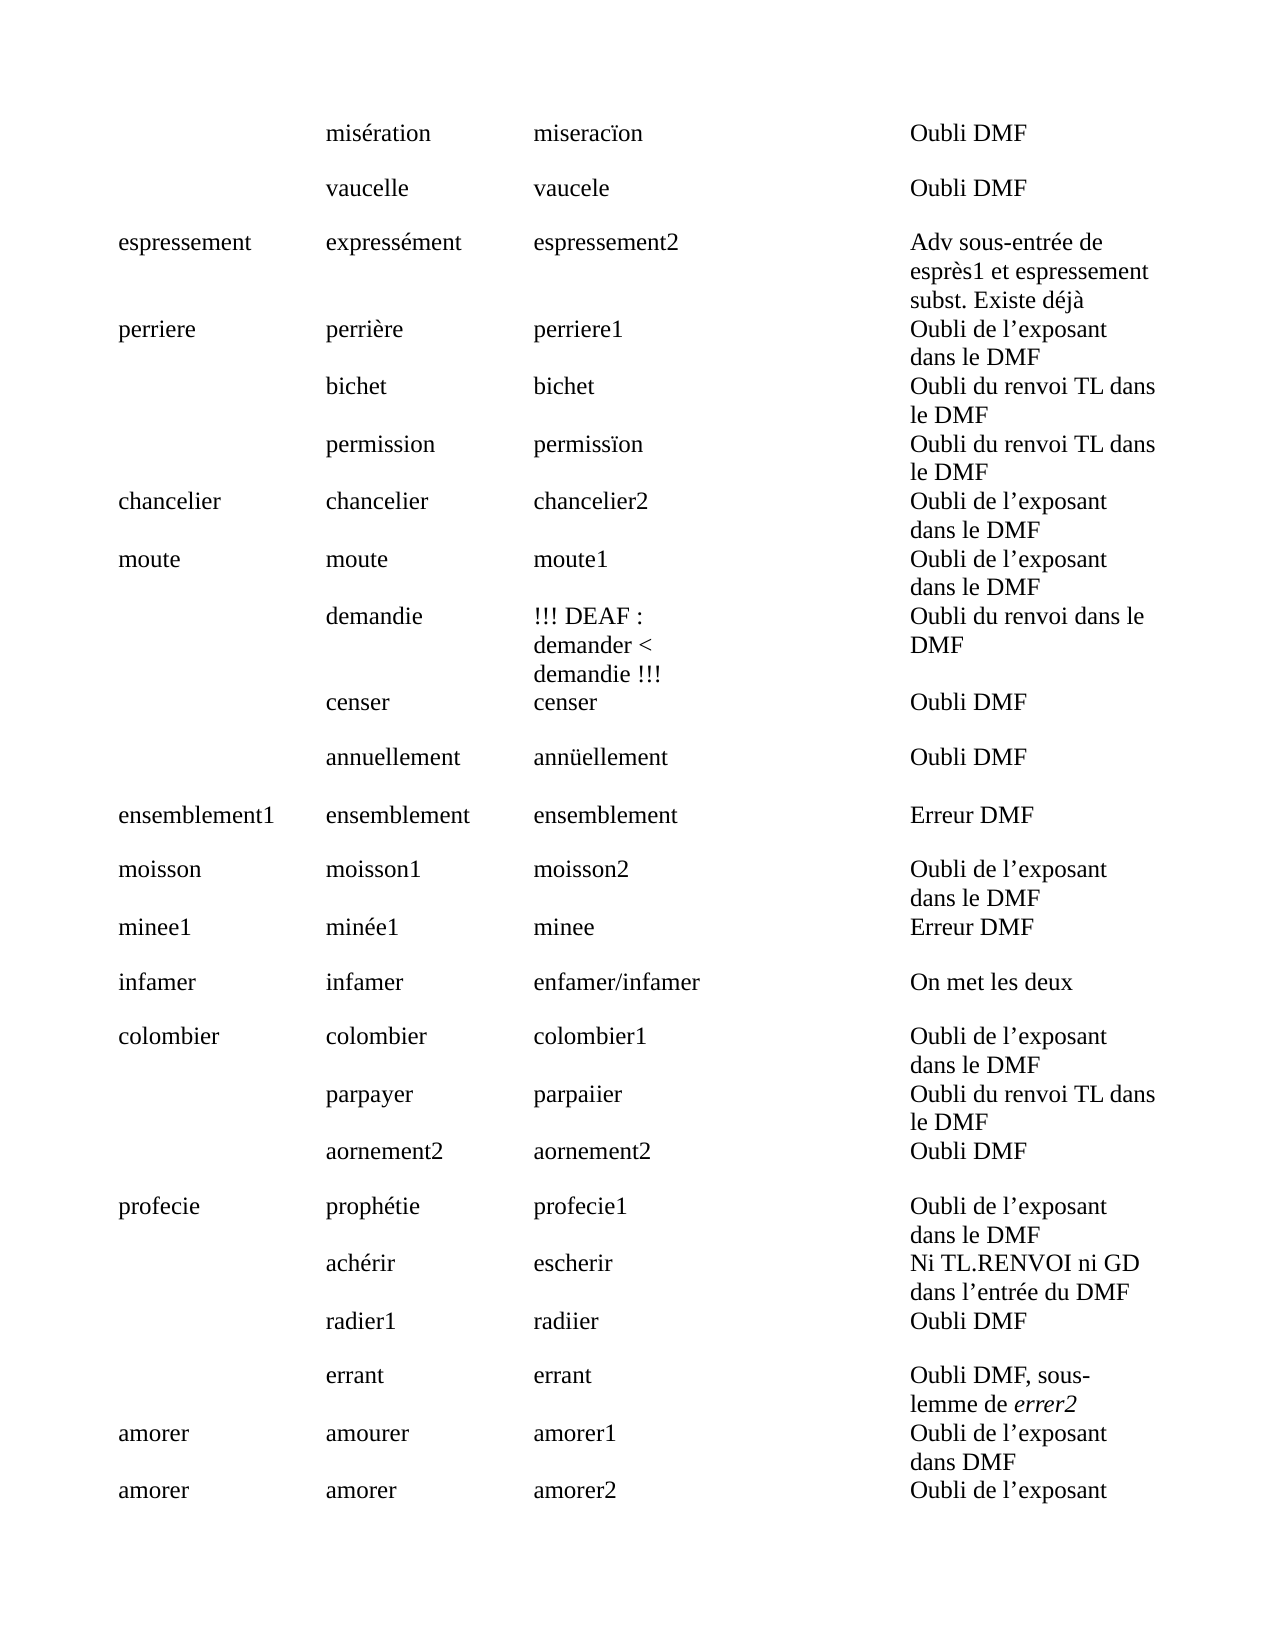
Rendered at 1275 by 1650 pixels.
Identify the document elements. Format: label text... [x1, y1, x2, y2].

table_cell [741, 854, 910, 912]
table_cell [741, 742, 910, 800]
table_cell vaucelle [326, 173, 533, 227]
table_cell !!! DEAF : demander < demandie !!! [533, 601, 741, 687]
table_cell [741, 228, 910, 314]
table_cell achérir [326, 1249, 533, 1306]
table_cell Adv sous-entrée de esprès1 et espressement subst. Existe déjà [910, 228, 1157, 314]
table_cell expressément [326, 228, 533, 314]
table_cell Oubli du renvoi TL dans le DMF [910, 1079, 1157, 1136]
table_cell amorer [118, 1476, 326, 1530]
table_cell infamer [118, 967, 326, 1021]
table_cell radiier [533, 1306, 741, 1361]
table_cell moisson [118, 854, 326, 912]
table_cell colombier1 [533, 1021, 741, 1079]
table_cell [118, 1079, 326, 1136]
table_cell [741, 1249, 910, 1306]
table_cell Oubli de l’exposant dans DMF [910, 1418, 1157, 1476]
table_cell espressement [118, 228, 326, 314]
table_cell Oubli DMF, sous-lemme de errer2 [910, 1361, 1157, 1418]
table_cell [741, 601, 910, 687]
table_cell moisson2 [533, 854, 741, 912]
table_cell [118, 173, 326, 227]
table_cell [741, 912, 910, 967]
table_cell aornement2 [533, 1136, 741, 1191]
table_cell aornement2 [326, 1136, 533, 1191]
table_cell Oubli DMF [910, 118, 1157, 173]
table_cell ensemblement [533, 800, 741, 854]
table_cell [118, 601, 326, 687]
table_cell colombier [326, 1021, 533, 1079]
table_cell prophétie [326, 1191, 533, 1248]
table_cell [741, 800, 910, 854]
table_cell parpayer [326, 1079, 533, 1136]
table_cell permission [326, 429, 533, 486]
table_cell infamer [326, 967, 533, 1021]
table_cell moute [326, 544, 533, 601]
table_cell Oubli de l’exposant [910, 1476, 1157, 1530]
table_cell [118, 371, 326, 429]
table_cell Oubli du renvoi TL dans le DMF [910, 371, 1157, 429]
table_cell bichet [326, 371, 533, 429]
table_cell perriere1 [533, 314, 741, 371]
table_cell [118, 118, 326, 173]
table_cell [118, 1361, 326, 1418]
table_cell annuellement [326, 742, 533, 800]
table_cell perrière [326, 314, 533, 371]
table_cell espressement2 [533, 228, 741, 314]
table_cell [741, 967, 910, 1021]
table_cell escherir [533, 1249, 741, 1306]
table_cell moisson1 [326, 854, 533, 912]
table_cell Oubli de l’exposant dans le DMF [910, 544, 1157, 601]
table_cell [741, 314, 910, 371]
table_cell chancelier [118, 486, 326, 544]
table_cell Ni TL.RENVOI ni GD dans l’entrée du DMF [910, 1249, 1157, 1306]
table_cell amorer2 [533, 1476, 741, 1530]
table_cell [118, 688, 326, 742]
table_cell Erreur DMF [910, 912, 1157, 967]
table_cell On met les deux [910, 967, 1157, 1021]
table_cell [741, 1418, 910, 1476]
table_cell [741, 371, 910, 429]
table_cell [118, 1136, 326, 1191]
table_cell minée1 [326, 912, 533, 967]
table_cell bichet [533, 371, 741, 429]
table_cell [741, 688, 910, 742]
table_cell minee1 [118, 912, 326, 967]
table_cell Oubli du renvoi TL dans le DMF [910, 429, 1157, 486]
table_cell ensemblement [326, 800, 533, 854]
table_cell moute [118, 544, 326, 601]
table_cell Oubli de l’exposant dans le DMF [910, 314, 1157, 371]
table_cell amorer1 [533, 1418, 741, 1476]
table_cell Oubli DMF [910, 1306, 1157, 1361]
table_cell misération [326, 118, 533, 173]
table_cell Oubli DMF [910, 742, 1157, 800]
table_cell [741, 1306, 910, 1361]
table_cell parpaiier [533, 1079, 741, 1136]
table_cell ensemblement1 [118, 800, 326, 854]
table_cell chancelier [326, 486, 533, 544]
table_cell Oubli de l’exposant dans le DMF [910, 1191, 1157, 1248]
table_cell errant [326, 1361, 533, 1418]
table_cell profecie1 [533, 1191, 741, 1248]
table_cell minee [533, 912, 741, 967]
table_cell errant [533, 1361, 741, 1418]
table_cell Oubli DMF [910, 173, 1157, 227]
table_cell Oubli de l’exposant dans le DMF [910, 1021, 1157, 1079]
table_cell Oubli DMF [910, 1136, 1157, 1191]
table_cell [118, 1306, 326, 1361]
table_cell profecie [118, 1191, 326, 1248]
table_cell [741, 429, 910, 486]
table_cell miseracïon [533, 118, 741, 173]
table_cell censer [326, 688, 533, 742]
table_cell Oubli DMF [910, 688, 1157, 742]
table_cell amourer [326, 1418, 533, 1476]
table_cell [118, 429, 326, 486]
table_cell [741, 1361, 910, 1418]
table_cell [741, 1191, 910, 1248]
table_cell perriere [118, 314, 326, 371]
table_cell Erreur DMF [910, 800, 1157, 854]
table_cell chancelier2 [533, 486, 741, 544]
table_cell demandie [326, 601, 533, 687]
table_cell [741, 1079, 910, 1136]
table_cell censer [533, 688, 741, 742]
table_cell Oubli de l’exposant dans le DMF [910, 854, 1157, 912]
table_cell Oubli de l’exposant dans le DMF [910, 486, 1157, 544]
table_cell [741, 1136, 910, 1191]
table_cell [118, 742, 326, 800]
table_cell amorer [118, 1418, 326, 1476]
table_cell [741, 486, 910, 544]
table_cell [741, 1476, 910, 1530]
table_cell [741, 118, 910, 173]
table_cell [741, 173, 910, 227]
table_cell radier1 [326, 1306, 533, 1361]
table_cell [741, 544, 910, 601]
table_cell moute1 [533, 544, 741, 601]
table_cell annüellement [533, 742, 741, 800]
table_cell vaucele [533, 173, 741, 227]
table_cell colombier [118, 1021, 326, 1079]
table_cell Oubli du renvoi dans le DMF [910, 601, 1157, 687]
table_cell enfamer/infamer [533, 967, 741, 1021]
table_cell amorer [326, 1476, 533, 1530]
table_cell [741, 1021, 910, 1079]
table_cell permissïon [533, 429, 741, 486]
table_cell [118, 1249, 326, 1306]
